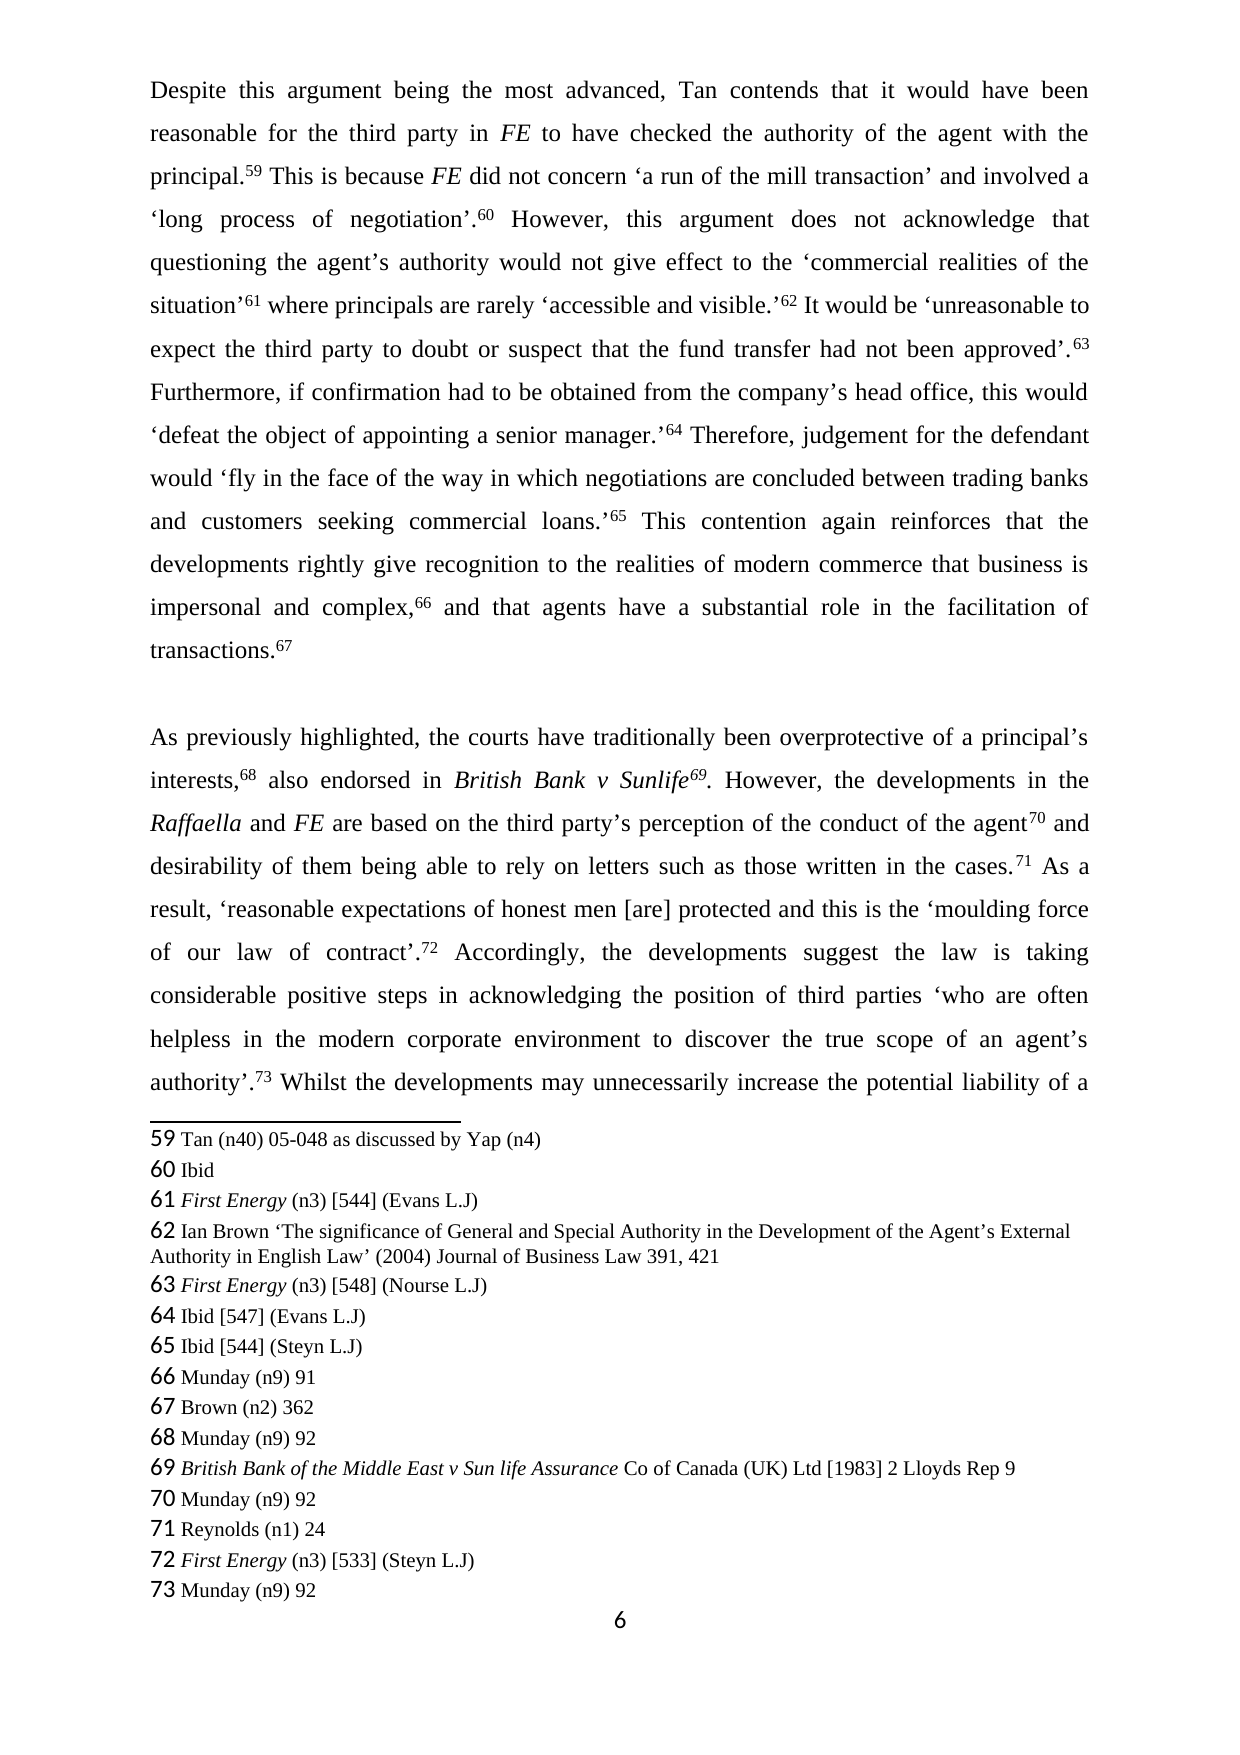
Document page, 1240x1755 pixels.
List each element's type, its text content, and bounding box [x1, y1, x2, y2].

text Munday (n9) 91 [150, 1360, 1089, 1391]
text Brown (n2) 362 [150, 1391, 1089, 1421]
text As previously highlighted, the courts have traditionally been overprotective of a principal’s interests, also endorsed in British Bank v Sunlife. However, the developments in the Raffaella and FE are based on the third party’s perception of the conduct of the agent and desirability of them being able to rely on letters such as those written in the cases. As a result, ‘reasonable expectations of honest men [are] protected and this is the ‘moulding force of our law of contract’. Accordingly, the developments suggest the law is taking considerable positive steps in acknowledging the position of third parties ‘who are often helpless in the modern corporate environment to discover the true scope of an agent’s authority’. Whilst the developments may unnecessarily increase the potential liability of a [150, 722, 1089, 1096]
text Munday (n9) 92 [150, 1574, 1089, 1604]
text Ibid [150, 1153, 1089, 1183]
text Munday (n9) 92 [150, 1421, 1089, 1452]
text Tan (n40) 05-048 as discussed by Yap (n4) [150, 1122, 1089, 1153]
text Munday (n9) 92 [150, 1482, 1089, 1513]
text Ian Brown ‘The significance of General and Special Authority in the Development of the Agent’s External Authority in English Law’ (2004) Journal of Business Law 391, 421 [150, 1214, 1089, 1268]
text First Energy (n3) [548] (Nourse L.J) [150, 1268, 1089, 1299]
text Ibid [547] (Evans L.J) [150, 1299, 1089, 1329]
text British Bank of the Middle East v Sun life Assurance Co of Canada (UK) Ltd [1983] 2 Lloyds Rep 9 [150, 1452, 1089, 1482]
text Reynolds (n1) 24 [150, 1513, 1089, 1543]
text Ibid [544] (Steyn L.J) [150, 1329, 1089, 1360]
text Despite this argument being the most advanced, Tan contends that it would have been reasonable for the third party in FE to have checked the authority of the agent with the principal. This is because FE did not concern ‘a run of the mill transaction’ and involved a ‘long process of negotiation’. However, this argument does not acknowledge that questioning the agent’s authority would not give effect to the ‘commercial realities of the situation’ where principals are rarely ‘accessible and visible.’ It would be ‘unreasonable to expect the third party to doubt or suspect that the fund transfer had not been approved’. Furthermore, if confirmation had to be obtained from the company’s head office, this would ‘defeat the object of appointing a senior manager.’ Therefore, judgement for the defendant would ‘fly in the face of the way in which negotiations are concluded between trading banks and customers seeking commercial loans.’ This contention again reinforces that the developments rightly give recognition to the realities of modern commerce that business is impersonal and complex, and that agents have a substantial role in the facilitation of transactions. [150, 75, 1089, 664]
text First Energy (n3) [544] (Evans L.J) [150, 1183, 1089, 1214]
text First Energy (n3) [533] (Steyn L.J) [150, 1543, 1089, 1574]
